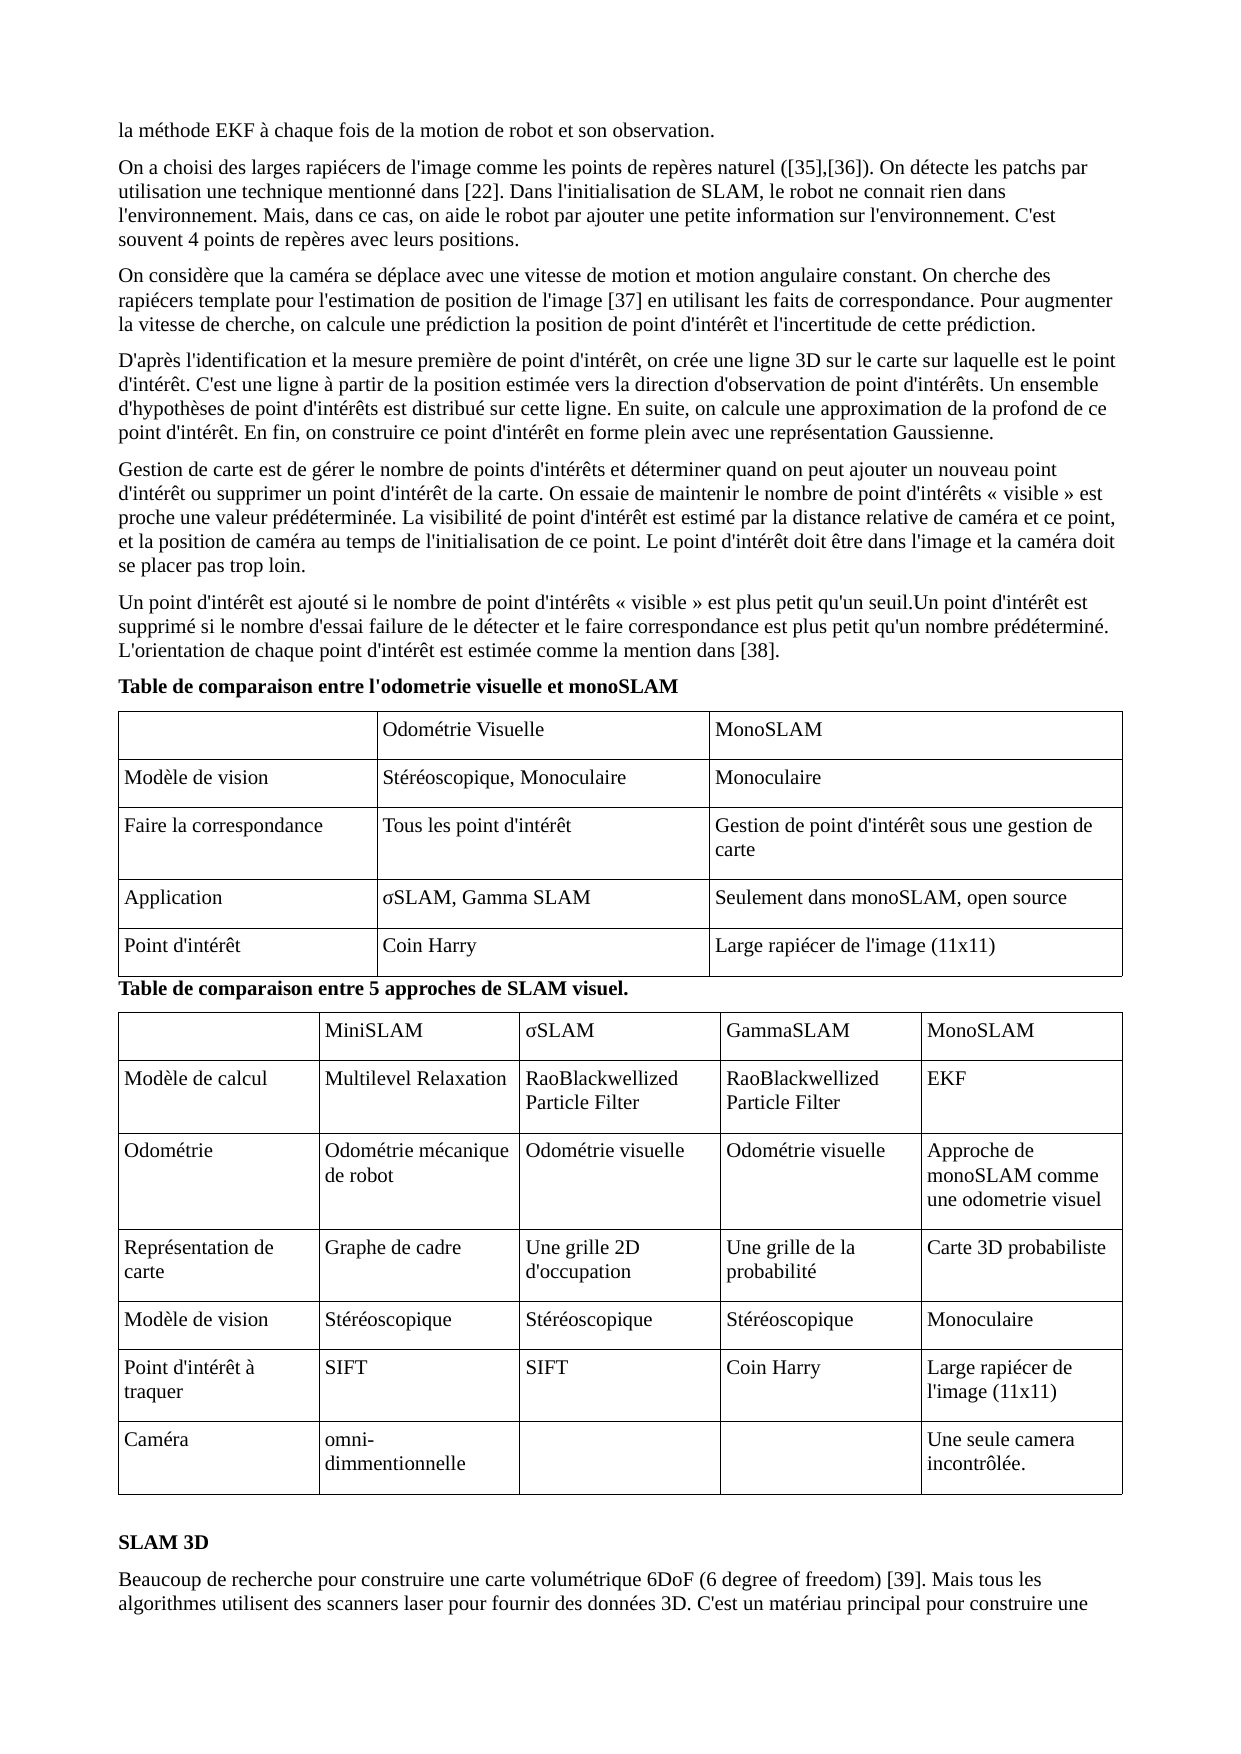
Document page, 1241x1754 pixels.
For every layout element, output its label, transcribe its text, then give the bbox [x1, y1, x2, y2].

table_cell Stéréoscopique [721, 1302, 921, 1349]
table_cell Caméra [119, 1422, 319, 1493]
table_cell Stéréoscopique [520, 1302, 720, 1349]
table_cell Une seule camera incontrôlée. [922, 1422, 1122, 1493]
text Table de comparaison entre l'odometrie visuelle et monoSLAM [118, 674, 1122, 698]
table_cell Application [119, 880, 377, 927]
table_cell RaoBlackwellized Particle Filter [721, 1061, 921, 1133]
table_cell RaoBlackwellized Particle Filter [520, 1061, 720, 1133]
table_header MonoSLAM [710, 712, 1122, 759]
table_cell [520, 1422, 720, 1493]
table_cell Large rapiécer de l'image (11x11) [710, 929, 1122, 976]
text On a choisi des larges rapiécers de l'image comme les points de repères naturel ([35],[36]). On détecte les patchs par utilisation une technique mentionné dans [22]. Dans l'initialisation de SLAM, le robot ne connait rien dans l'environnement. Mais, dans ce cas, on aide le robot par ajouter une petite information sur l'environnement. C'est souvent 4 points de repères avec leurs positions. [118, 155, 1122, 251]
table_cell Coin Harry [721, 1350, 921, 1421]
table_cell Gestion de point d'intérêt sous une gestion de carte [710, 808, 1122, 879]
table_cell Odométrie visuelle [721, 1134, 921, 1229]
table_cell Une grille 2D d'occupation [520, 1230, 720, 1301]
text Beaucoup de recherche pour construire une carte volumétrique 6DoF (6 degree of freedom) [39]. Mais tous les algorithmes utilisent des scanners laser pour fournir des données 3D. C'est un matériau principal pour construire une [118, 1567, 1122, 1615]
table_cell σSLAM, Gamma SLAM [378, 880, 709, 927]
table_header GammaSLAM [721, 1013, 921, 1060]
text On considère que la caméra se déplace avec une vitesse de motion et motion angulaire constant. On cherche des rapiécers template pour l'estimation de position de l'image [37] en utilisant les faits de correspondance. Pour augmenter la vitesse de cherche, on calcule une prédiction la position de point d'intérêt et l'incertitude de cette prédiction. [118, 263, 1122, 336]
table_cell Point d'intérêt [119, 929, 377, 976]
table_cell Large rapiécer de l'image (11x11) [922, 1350, 1122, 1421]
table_cell Carte 3D probabiliste [922, 1230, 1122, 1301]
table_cell [721, 1422, 921, 1493]
table_cell omni-dimmentionnelle [320, 1422, 519, 1493]
table_cell Monoculaire [710, 760, 1122, 807]
text la méthode EKF à chaque fois de la motion de robot et son observation. [118, 118, 1122, 142]
table_header [119, 712, 377, 759]
table_header σSLAM [520, 1013, 720, 1060]
table_header Odométrie Visuelle [378, 712, 709, 759]
table_cell Coin Harry [378, 929, 709, 976]
table_cell Multilevel Relaxation [320, 1061, 519, 1133]
table_cell Tous les point d'intérêt [378, 808, 709, 879]
table_cell SIFT [320, 1350, 519, 1421]
table_cell EKF [922, 1061, 1122, 1133]
table_cell Odométrie visuelle [520, 1134, 720, 1229]
table_cell SIFT [520, 1350, 720, 1421]
table_cell Faire la correspondance [119, 808, 377, 879]
table_cell Odométrie [119, 1134, 319, 1229]
table_cell Représentation de carte [119, 1230, 319, 1301]
text Gestion de carte est de gérer le nombre de points d'intérêts et déterminer quand on peut ajouter un nouveau point d'intérêt ou supprimer un point d'intérêt de la carte. On essaie de maintenir le nombre de point d'intérêts « visible » est proche une valeur prédéterminée. La visibilité de point d'intérêt est estimé par la distance relative de caméra et ce point, et la position de caméra au temps de l'initialisation de ce point. Le point d'intérêt doit être dans l'image et la caméra doit se placer pas trop loin. [118, 457, 1122, 577]
table_header [119, 1013, 319, 1060]
table_cell Une grille de la probabilité [721, 1230, 921, 1301]
table_cell Odométrie mécanique de robot [320, 1134, 519, 1229]
table_header MonoSLAM [922, 1013, 1122, 1060]
table_header MiniSLAM [320, 1013, 519, 1060]
table_cell Monoculaire [922, 1302, 1122, 1349]
table_cell Point d'intérêt à traquer [119, 1350, 319, 1421]
text SLAM 3D [118, 1530, 1122, 1554]
text Un point d'intérêt est ajouté si le nombre de point d'intérêts « visible » est plus petit qu'un seuil.Un point d'intérêt est supprimé si le nombre d'essai failure de le détecter et le faire correspondance est plus petit qu'un nombre prédéterminé. L'orientation de chaque point d'intérêt est estimée comme la mention dans [38]. [118, 590, 1122, 662]
table_cell Stéréoscopique [320, 1302, 519, 1349]
table_cell Modèle de vision [119, 1302, 319, 1349]
table_cell Seulement dans monoSLAM, open source [710, 880, 1122, 927]
table_cell Modèle de calcul [119, 1061, 319, 1133]
table_cell Modèle de vision [119, 760, 377, 807]
text D'après l'identification et la mesure première de point d'intérêt, on crée une ligne 3D sur le carte sur laquelle est le point d'intérêt. C'est une ligne à partir de la position estimée vers la direction d'observation de point d'intérêts. Un ensemble d'hypothèses de point d'intérêts est distribué sur cette ligne. En suite, on calcule une approximation de la profond de ce point d'intérêt. En fin, on construire ce point d'intérêt en forme plein avec une représentation Gaussienne. [118, 348, 1122, 444]
text Table de comparaison entre 5 approches de SLAM visuel. [118, 977, 1122, 1000]
table_cell Approche de monoSLAM comme une odometrie visuel [922, 1134, 1122, 1229]
table_cell Stéréoscopique, Monoculaire [378, 760, 709, 807]
table_cell Graphe de cadre [320, 1230, 519, 1301]
